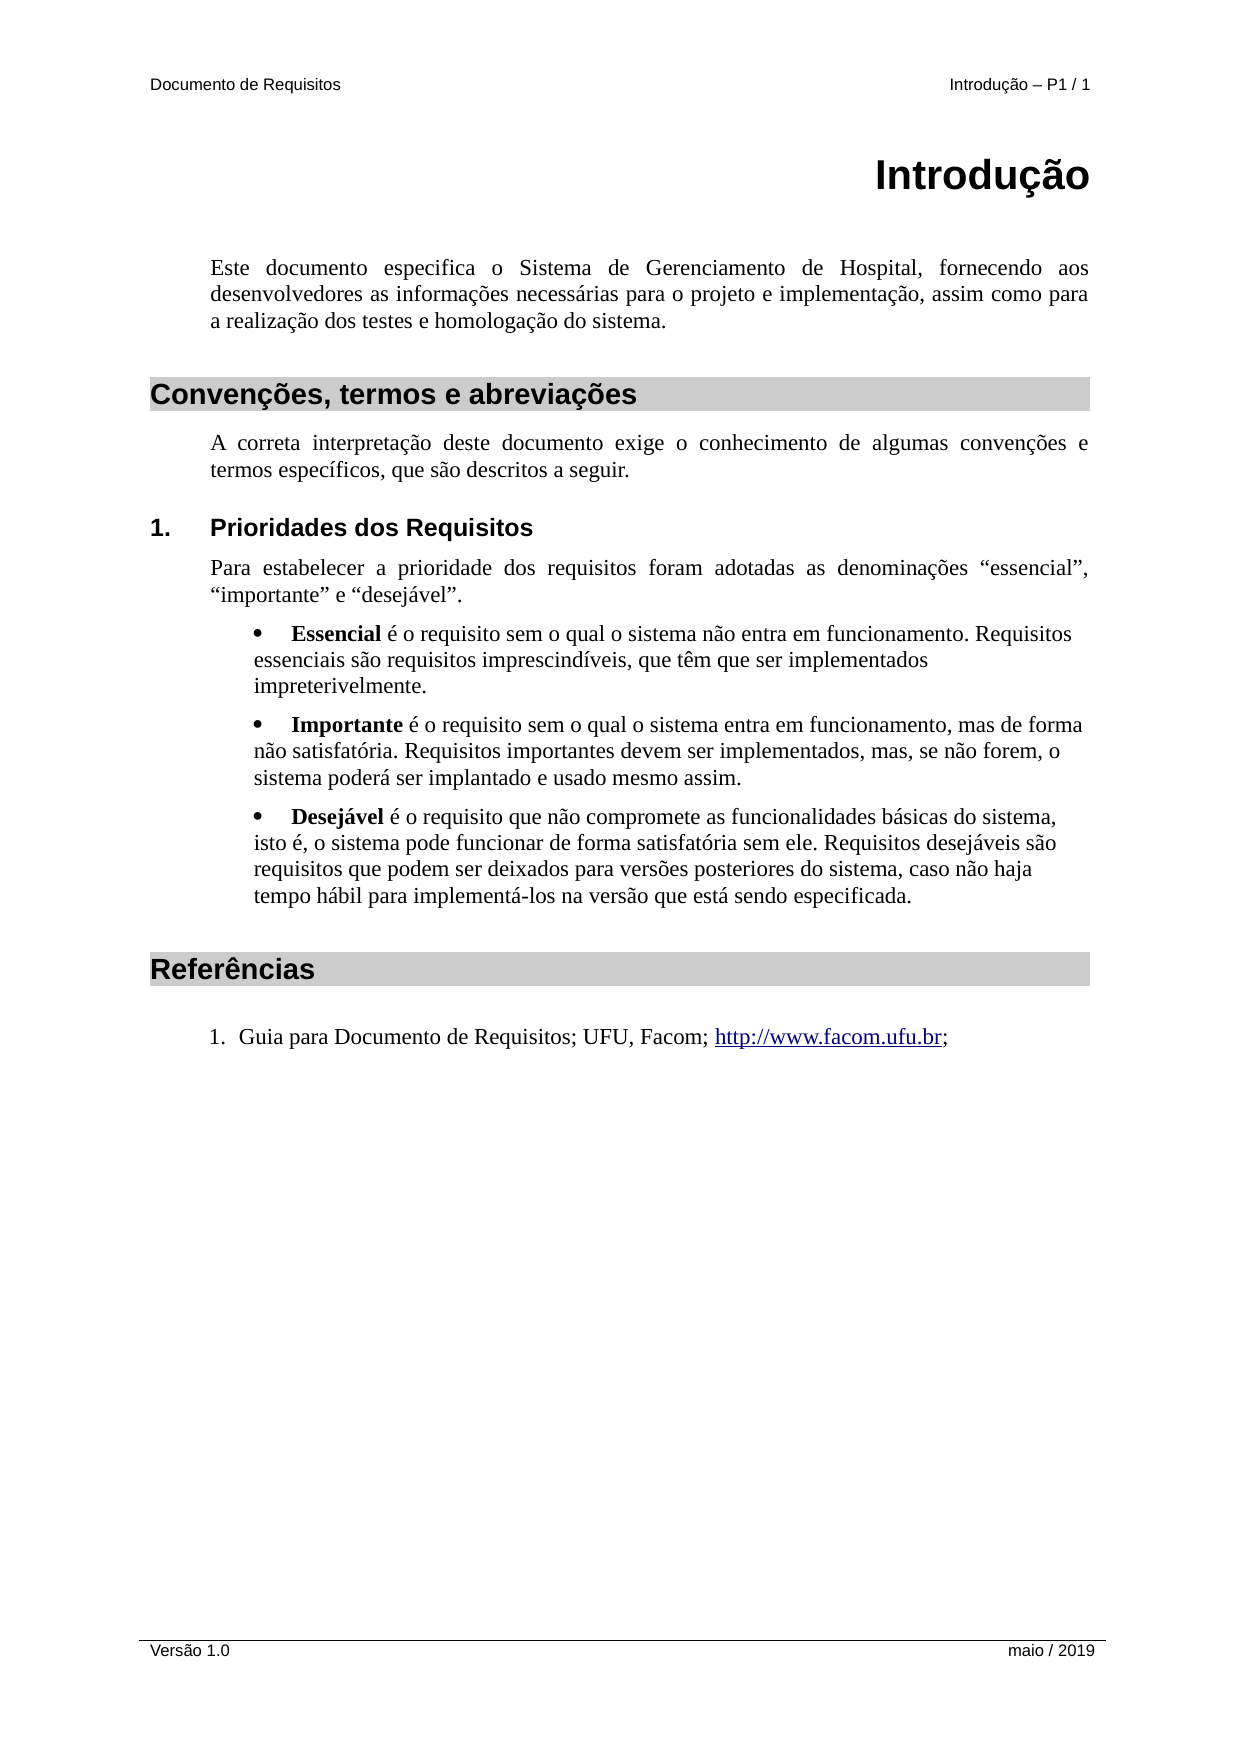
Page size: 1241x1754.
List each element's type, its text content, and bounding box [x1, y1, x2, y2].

list Importante é o requisito sem o qual o sistema entra em funcionamento, mas de forma não satisfatória. Requisitos importantes devem ser implementados, mas, se não forem, o sistema poderá ser implantado e usado mesmo assim. [253, 711, 1090, 790]
list Desejável é o requisito que não compromete as funcionalidades básicas do sistema, isto é, o sistema pode funcionar de forma satisfatória sem ele. Requisitos desejáveis são requisitos que podem ser deixados para versões posteriores do sistema, caso não haja tempo hábil para implementá-los na versão que está sendo especificada. [253, 803, 1090, 908]
text A correta interpretação deste documento exige o conhecimento de algumas convenções e termos específicos, que são descritos a seguir. [210, 429, 1090, 482]
text Para estabelecer a prioridade dos requisitos foram adotadas as denominações “essencial”, “importante” e “desejável”. [210, 554, 1090, 607]
subtitle Convenções, termos e abreviações [150, 377, 1090, 411]
text Este documento especifica o Sistema de Gerenciamento de Hospital, fornecendo aos desenvolvedores as informações necessárias para o projeto e implementação, assim como para a realização dos testes e homologação do sistema. [210, 254, 1090, 333]
list Guia para Documento de Requisitos; UFU, Facom; http://www.facom.ufu.br; [209, 1023, 1090, 1049]
subtitle Referências [150, 952, 1090, 986]
subtitle Introdução [150, 150, 1090, 198]
list Essencial é o requisito sem o qual o sistema não entra em funcionamento. Requisitos essenciais são requisitos imprescindíveis, que têm que ser implementados impreterivelmente. [253, 620, 1090, 699]
subtitle Prioridades dos Requisitos [150, 513, 1090, 542]
